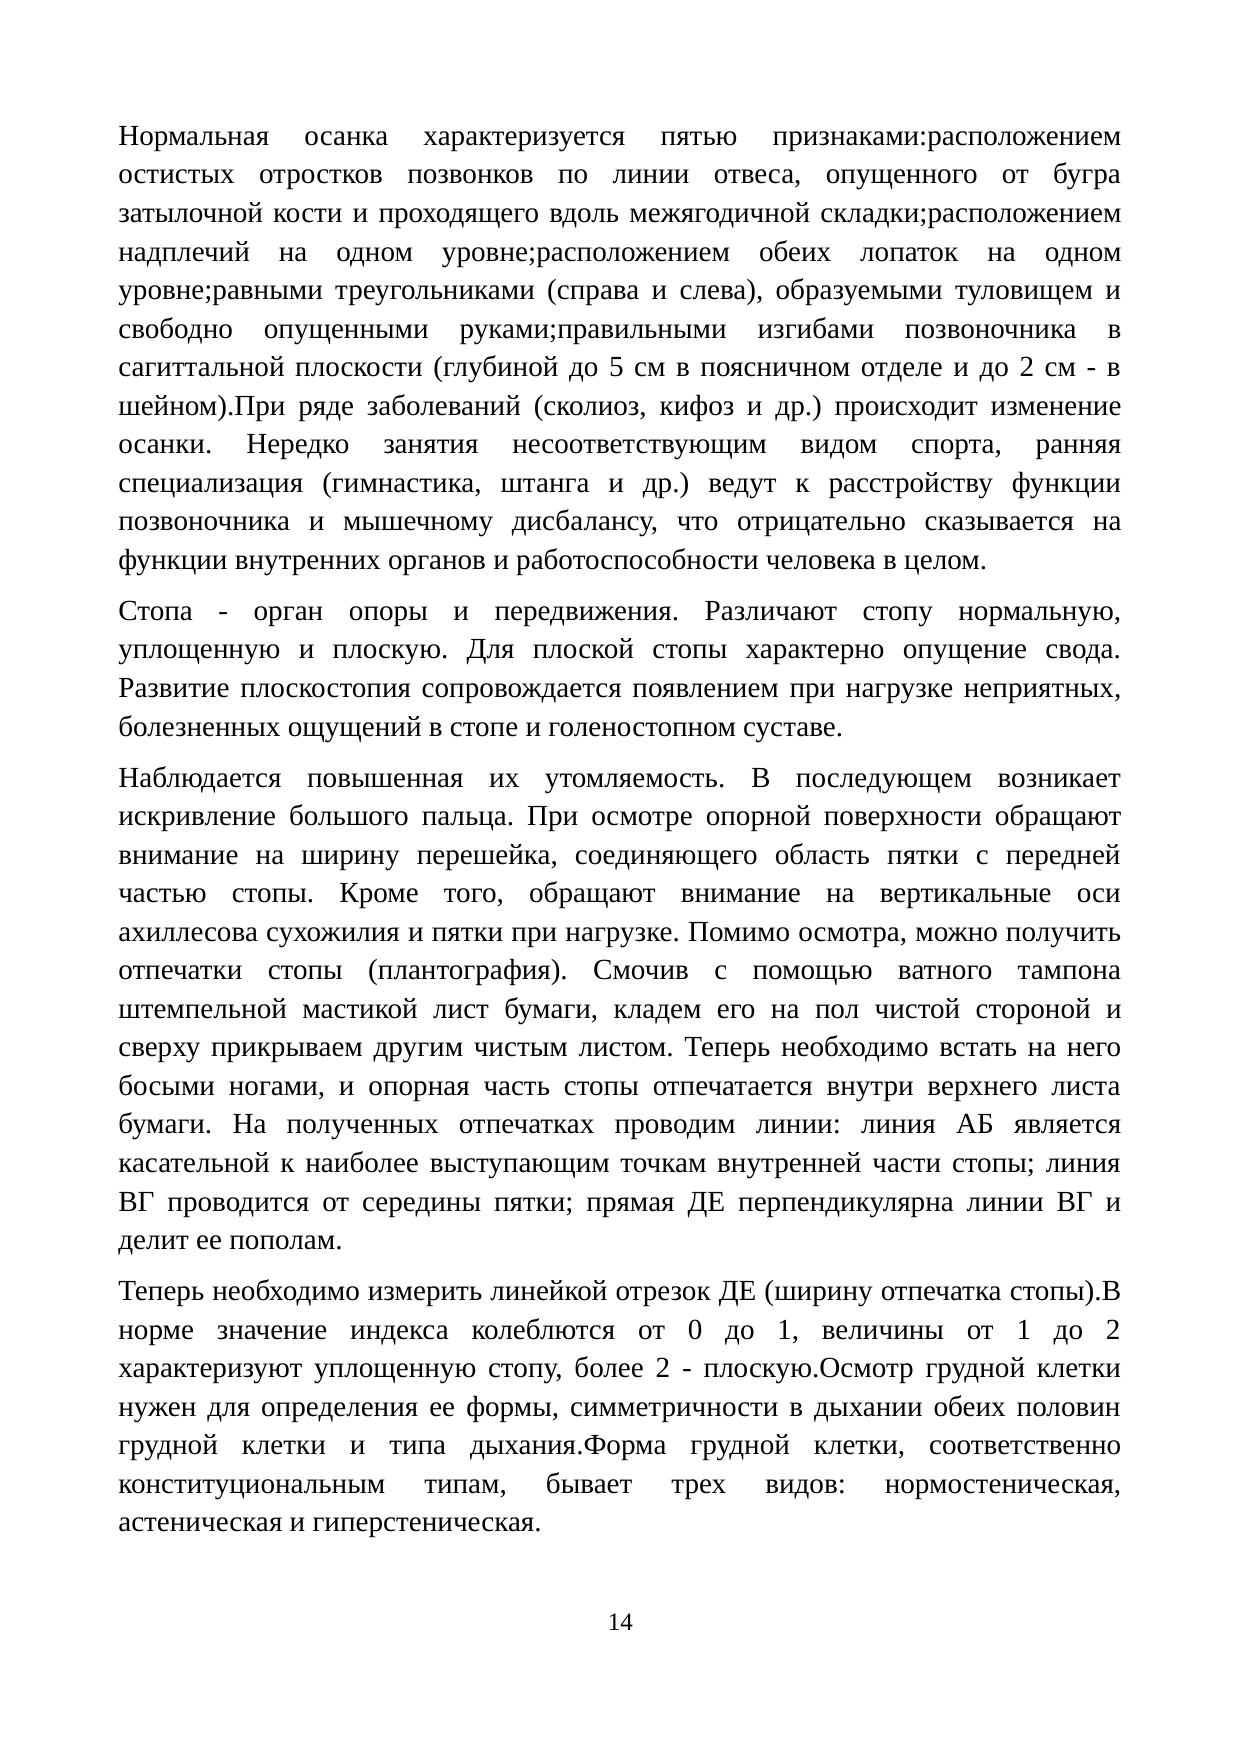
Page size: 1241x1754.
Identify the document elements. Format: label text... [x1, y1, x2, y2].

text Наблюдается повышенная их утомляемость. В последующем возникает искривление большого пальца. При осмотре опорной поверхности обращают внимание на ширину перешейка, соединяющего область пятки с передней частью стопы. Кроме того, обращают внимание на вертикальные оси ахиллесова сухожилия и пятки при нагрузке. Помимо осмотра, можно получить отпечатки стопы (плантография). Смочив с помощью ватного тампона штемпельной мастикой лист бумаги, кладем его на пол чистой стороной и сверху прикрываем другим чистым листом. Теперь необходимо встать на него босыми ногами, и опорная часть стопы отпечатается внутри верхнего листа бумаги. На полученных отпечатках проводим линии: линия АБ является касательной к наиболее выступающим точкам внутренней части стопы; линия ВГ проводится от середины пятки; прямая ДЕ перпендикулярна линии ВГ и делит ее пополам. [118, 760, 1122, 1256]
text Стопа - орган опоры и передвижения. Различают стопу нормальную, уплощенную и плоскую. Для плоской стопы характерно опущение свода. Развитие плоскостопия сопровождается появлением при нагрузке неприятных, болезненных ощущений в стопе и голеностопном суставе. [118, 593, 1122, 742]
text Теперь необходимо измерить линейкой отрезок ДЕ (ширину отпечатка стопы).В норме значение индекса колеблются от 0 до 1, величины от 1 до 2 характеризуют уплощенную стопу, более 2 - плоскую.Осмотр грудной клетки нужен для определения ее формы, симметричности в дыхании обеих половин грудной клетки и типа дыхания.Форма грудной клетки, соответственно конституциональным типам, бывает трех видов: нормостеническая, астеническая и гиперстеническая. [118, 1273, 1122, 1538]
text Нормальная осанка характеризуется пятью признаками:расположением остистых отростков позвонков по линии отвеса, опущенного от бугра затылочной кости и проходящего вдоль межягодичной складки;расположением надплечий на одном уровне;расположением обеих лопаток на одном уровне;равными треугольниками (справа и слева), образуемыми туловищем и свободно опущенными руками;правильными изгибами позвоночника в сагиттальной плоскости (глубиной до 5 см в поясничном отделе и до 2 см - в шейном).При ряде заболеваний (сколиоз, кифоз и др.) происходит изменение осанки. Нередко занятия несоответствующим видом спорта, ранняя специализация (гимнастика, штанга и др.) ведут к расстройству функции позвоночника и мышечному дисбалансу, что отрицательно сказывается на функции внутренних органов и работоспособности человека в целом. [118, 118, 1122, 576]
